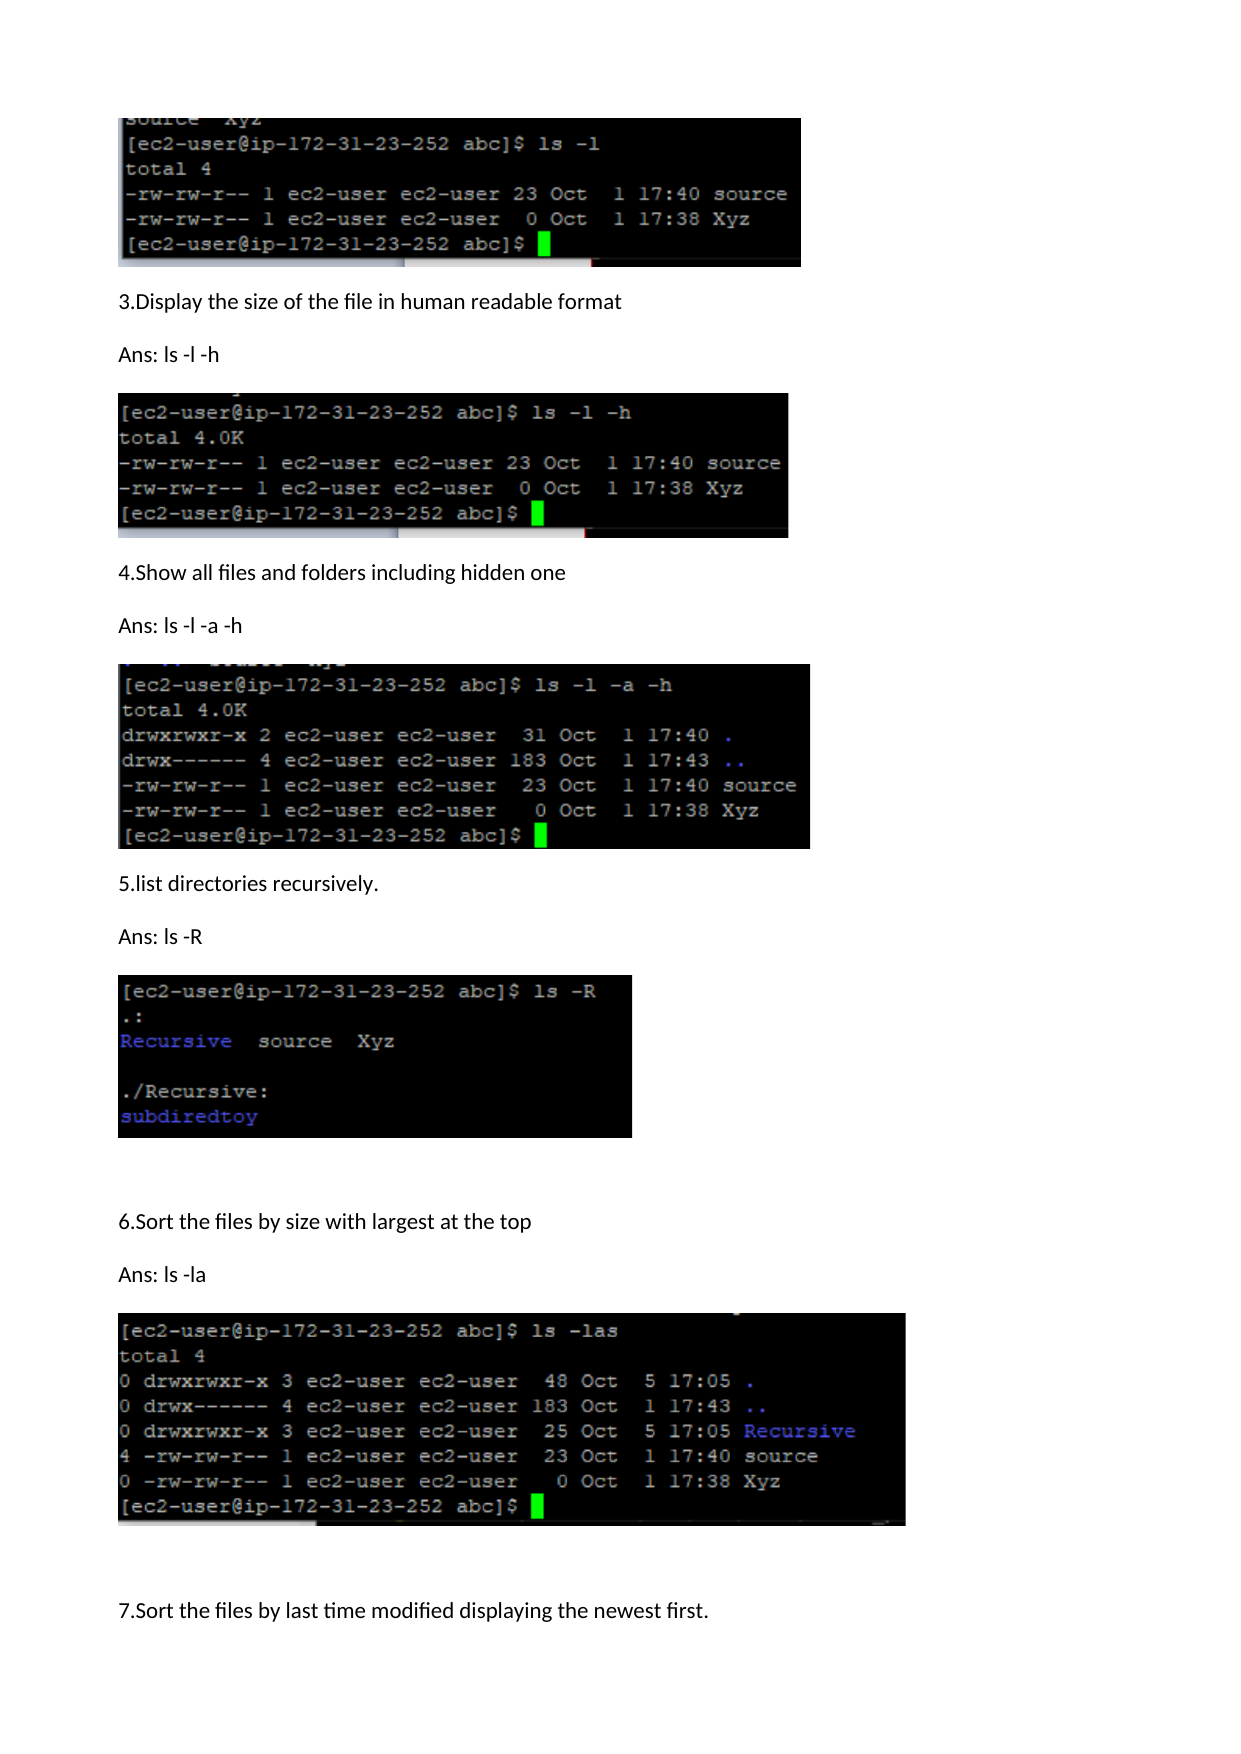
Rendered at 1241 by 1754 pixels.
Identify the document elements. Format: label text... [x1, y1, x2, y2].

text Ans: ls -l -h [118, 340, 1122, 368]
text 5.list directories recursively. [118, 869, 1122, 897]
text 7.Sort the files by last time modified displaying the newest first. [118, 1596, 1122, 1624]
text 4.Show all files and folders including hidden one [118, 558, 1122, 586]
text Ans: ls -l -a -h [118, 611, 1122, 639]
text 6.Sort the files by size with largest at the top [118, 1207, 1122, 1236]
text Ans: ls -R [118, 922, 1122, 950]
text 3.Display the size of the file in human readable format [118, 287, 1122, 315]
text Ans: ls -la [118, 1261, 1122, 1288]
